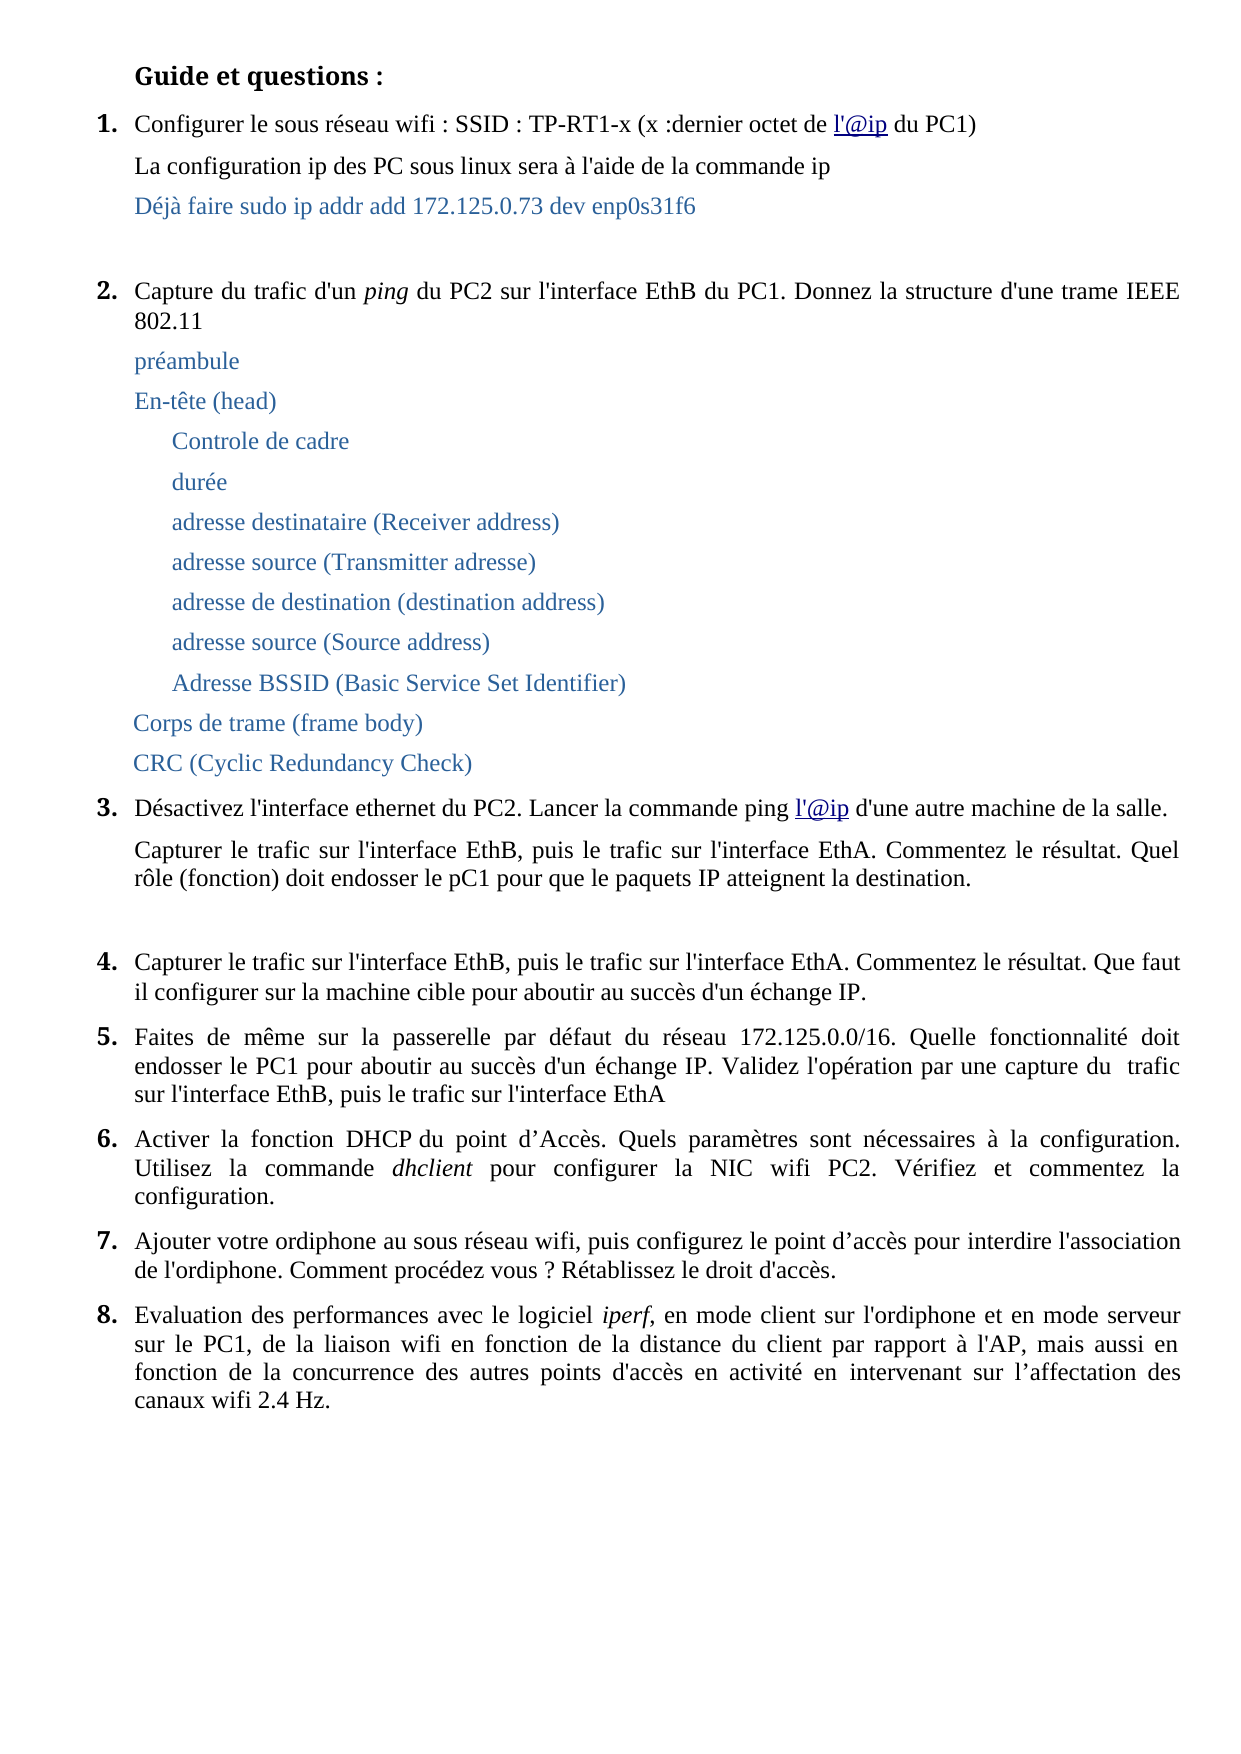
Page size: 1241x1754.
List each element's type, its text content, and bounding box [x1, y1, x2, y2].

text Capturer le trafic sur l'interface EthB, puis le trafic sur l'interface EthA. Commentez le résultat. Quel rôle (fonction) doit endosser le pC1 pour que le paquets IP atteignent la destination. [134, 836, 1181, 891]
list Capturer le trafic sur l'interface EthB, puis le trafic sur l'interface EthA. Commentez le résultat. Que faut il configurer sur la machine cible pour aboutir au succès d'un échange IP. [97, 944, 1181, 1006]
list Adresse BSSID (Basic Service Set Identifier) [134, 669, 1181, 696]
list Ajouter votre ordiphone au sous réseau wifi, puis configurez le point d’accès pour interdire l'association de l'ordiphone. Comment procédez vous ? Rétablissez le droit d'accès. [97, 1222, 1181, 1284]
list préambule [97, 347, 1181, 375]
list Controle de cadre [134, 427, 1181, 455]
list Faites de même sur la passerelle par défaut du réseau 172.125.0.0/16. Quelle fonctionnalité doit endosser le PC1 pour aboutir au succès d'un échange IP. Validez l'opération par une capture du trafic sur l'interface EthB, puis le trafic sur l'interface EthA [97, 1018, 1181, 1108]
list Désactivez l'interface ethernet du PC2. Lancer la commande ping l'@ip d'une autre machine de la salle. [97, 789, 1181, 823]
text Déjà faire sudo ip addr add 172.125.0.73 dev enp0s31f6 [134, 192, 1181, 220]
list Configurer le sous réseau wifi : SSID : TP-RT1-x (x :dernier octet de l'@ip du PC1) [97, 106, 1181, 140]
list durée [134, 468, 1181, 495]
list Activer la fonction DHCP du point d’Accès. Quels paramètres sont nécessaires à la configuration. Utilisez la commande dhclient pour configurer la NIC wifi PC2. Vérifiez et commentez la configuration. [97, 1120, 1181, 1210]
list En-tête (head) [97, 387, 1181, 415]
text La configuration ip des PC sous linux sera à l'aide de la commande ip [134, 152, 1181, 180]
text Guide et questions : [134, 59, 1181, 93]
text CRC (Cyclic Redundancy Check) [59, 749, 1181, 777]
list adresse source (Source address) [134, 628, 1181, 656]
list Capture du trafic d'un ping du PC2 sur l'interface EthB du PC1. Donnez la structure d'une trame IEEE 802.11 [97, 273, 1181, 334]
list Evaluation des performances avec le logiciel iperf, en mode client sur l'ordiphone et en mode serveur sur le PC1, de la liaison wifi en fonction de la distance du client par rapport à l'AP, mais aussi en fonction de la concurrence des autres points d'accès en activité en intervenant sur l’affectation des canaux wifi 2.4 Hz. [97, 1297, 1181, 1414]
list adresse de destination (destination address) [134, 588, 1181, 616]
list adresse destinataire (Receiver address) [134, 508, 1181, 536]
list adresse source (Transmitter adresse) [134, 548, 1181, 576]
text Corps de trame (frame body) [59, 709, 1181, 737]
